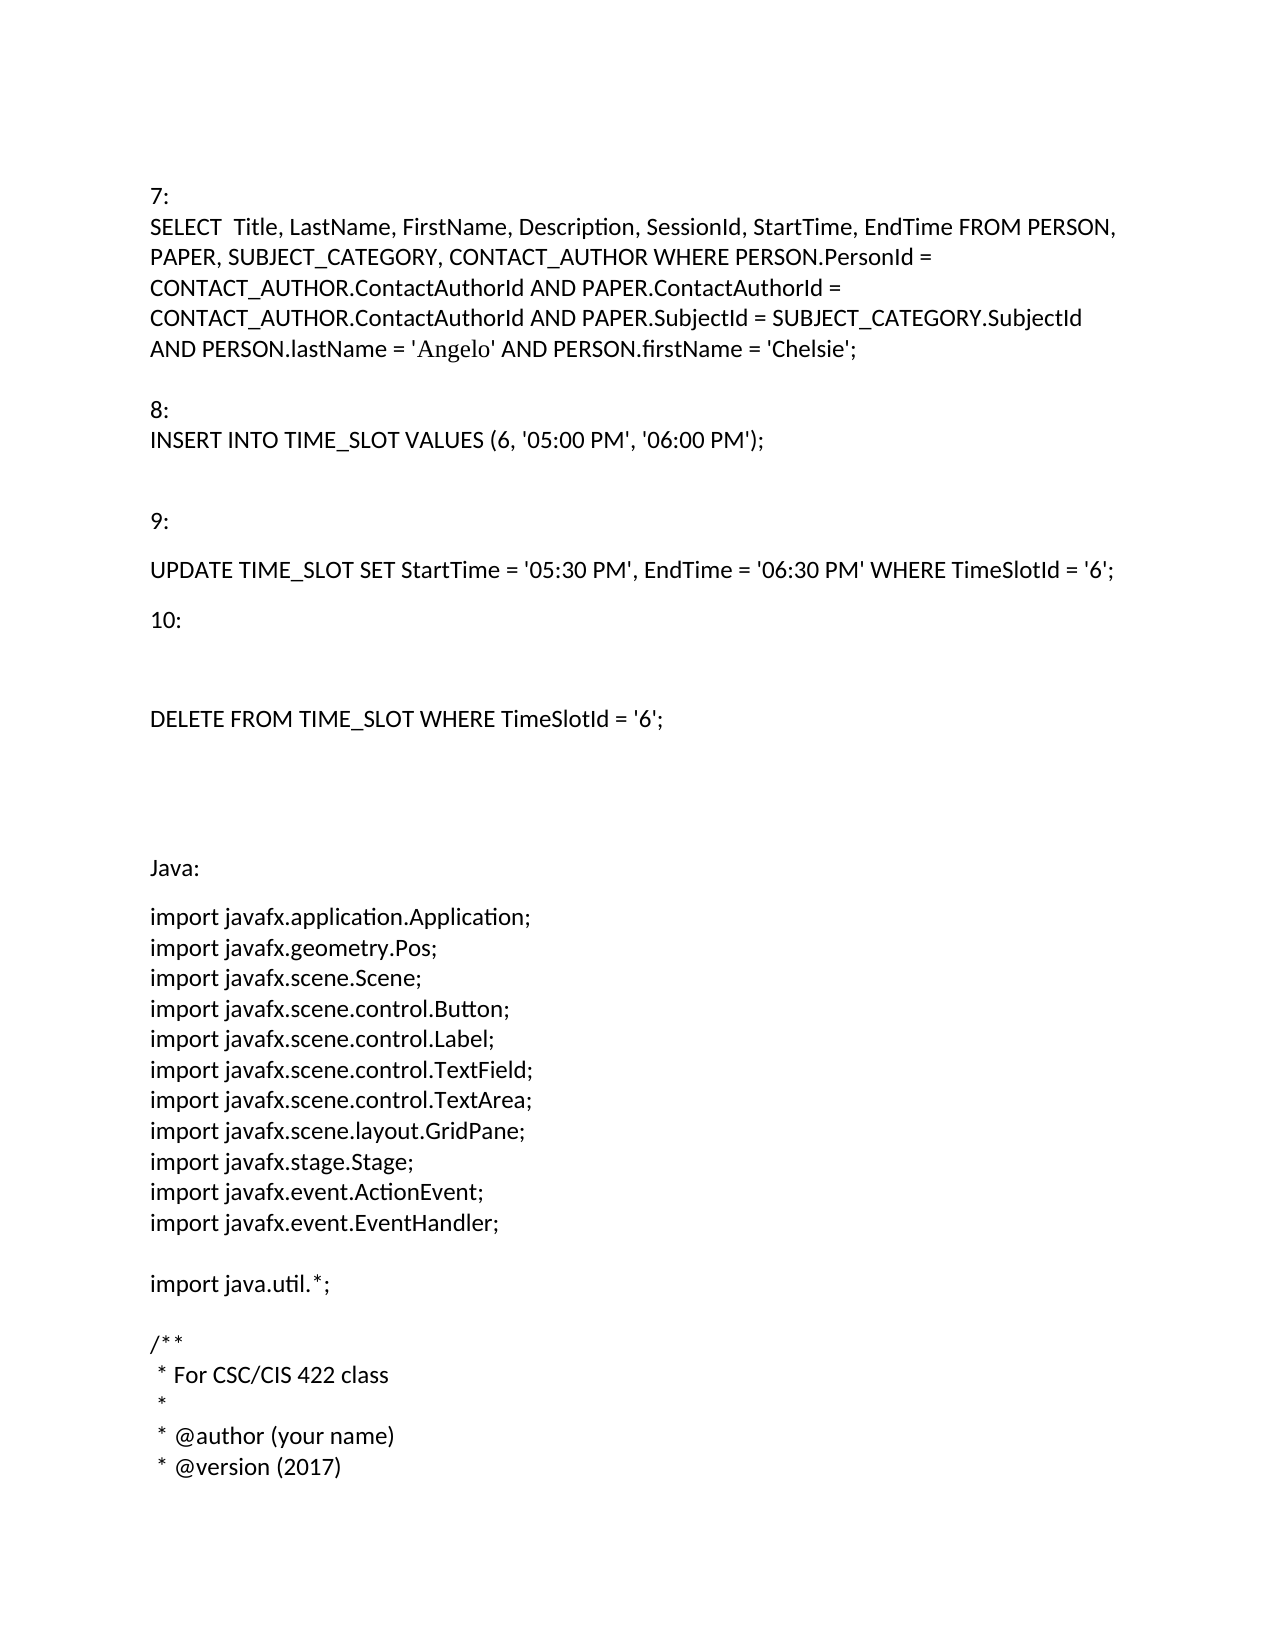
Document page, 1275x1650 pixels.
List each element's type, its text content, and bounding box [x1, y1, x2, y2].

text 8: [150, 394, 1125, 425]
text * [150, 1390, 1125, 1420]
text import javafx.scene.control.Button; [150, 993, 1125, 1023]
text import javafx.scene.control.Label; [150, 1023, 1125, 1054]
text import javafx.scene.control.TextField; [150, 1054, 1125, 1084]
text Java: [150, 852, 1125, 882]
text DELETE FROM TIME_SLOT WHERE TimeSlotId = '6'; [150, 703, 1125, 734]
text import javafx.scene.Scene; [150, 962, 1125, 993]
text * @author (your name) [150, 1420, 1125, 1451]
text import javafx.geometry.Pos; [150, 932, 1125, 962]
text /** [150, 1329, 1125, 1359]
text UPDATE TIME_SLOT SET StartTime = '05:30 PM', EndTime = '06:30 PM' WHERE TimeSlotId = '6'; [150, 554, 1125, 585]
text import javafx.scene.control.TextArea; [150, 1084, 1125, 1115]
text import javafx.event.ActionEvent; [150, 1176, 1125, 1207]
text import java.util.*; [150, 1268, 1125, 1298]
text * @version (2017) [150, 1451, 1125, 1481]
text import javafx.stage.Stage; [150, 1146, 1125, 1176]
text 9: [150, 505, 1125, 535]
text INSERT INTO TIME_SLOT VALUES (6, '05:00 PM', '06:00 PM'); [150, 425, 1125, 455]
text import javafx.event.EventHandler; [150, 1207, 1125, 1237]
text 10: [150, 604, 1125, 634]
text import javafx.scene.layout.GridPane; [150, 1115, 1125, 1146]
text SELECT Title, LastName, FirstName, Description, SessionId, StartTime, EndTime FROM PERSON, PAPER, SUBJECT_CATEGORY, CONTACT_AUTHOR WHERE PERSON.PersonId = CONTACT_AUTHOR.ContactAuthorId AND PAPER.ContactAuthorId = CONTACT_AUTHOR.ContactAuthorId AND PAPER.SubjectId = SUBJECT_CATEGORY.SubjectId AND PERSON.lastName = 'Angelo' AND PERSON.firstName = 'Chelsie'; [150, 211, 1125, 364]
text import javafx.application.Application; [150, 901, 1125, 932]
text 7: [150, 181, 1125, 211]
text * For CSC/CIS 422 class [150, 1359, 1125, 1390]
